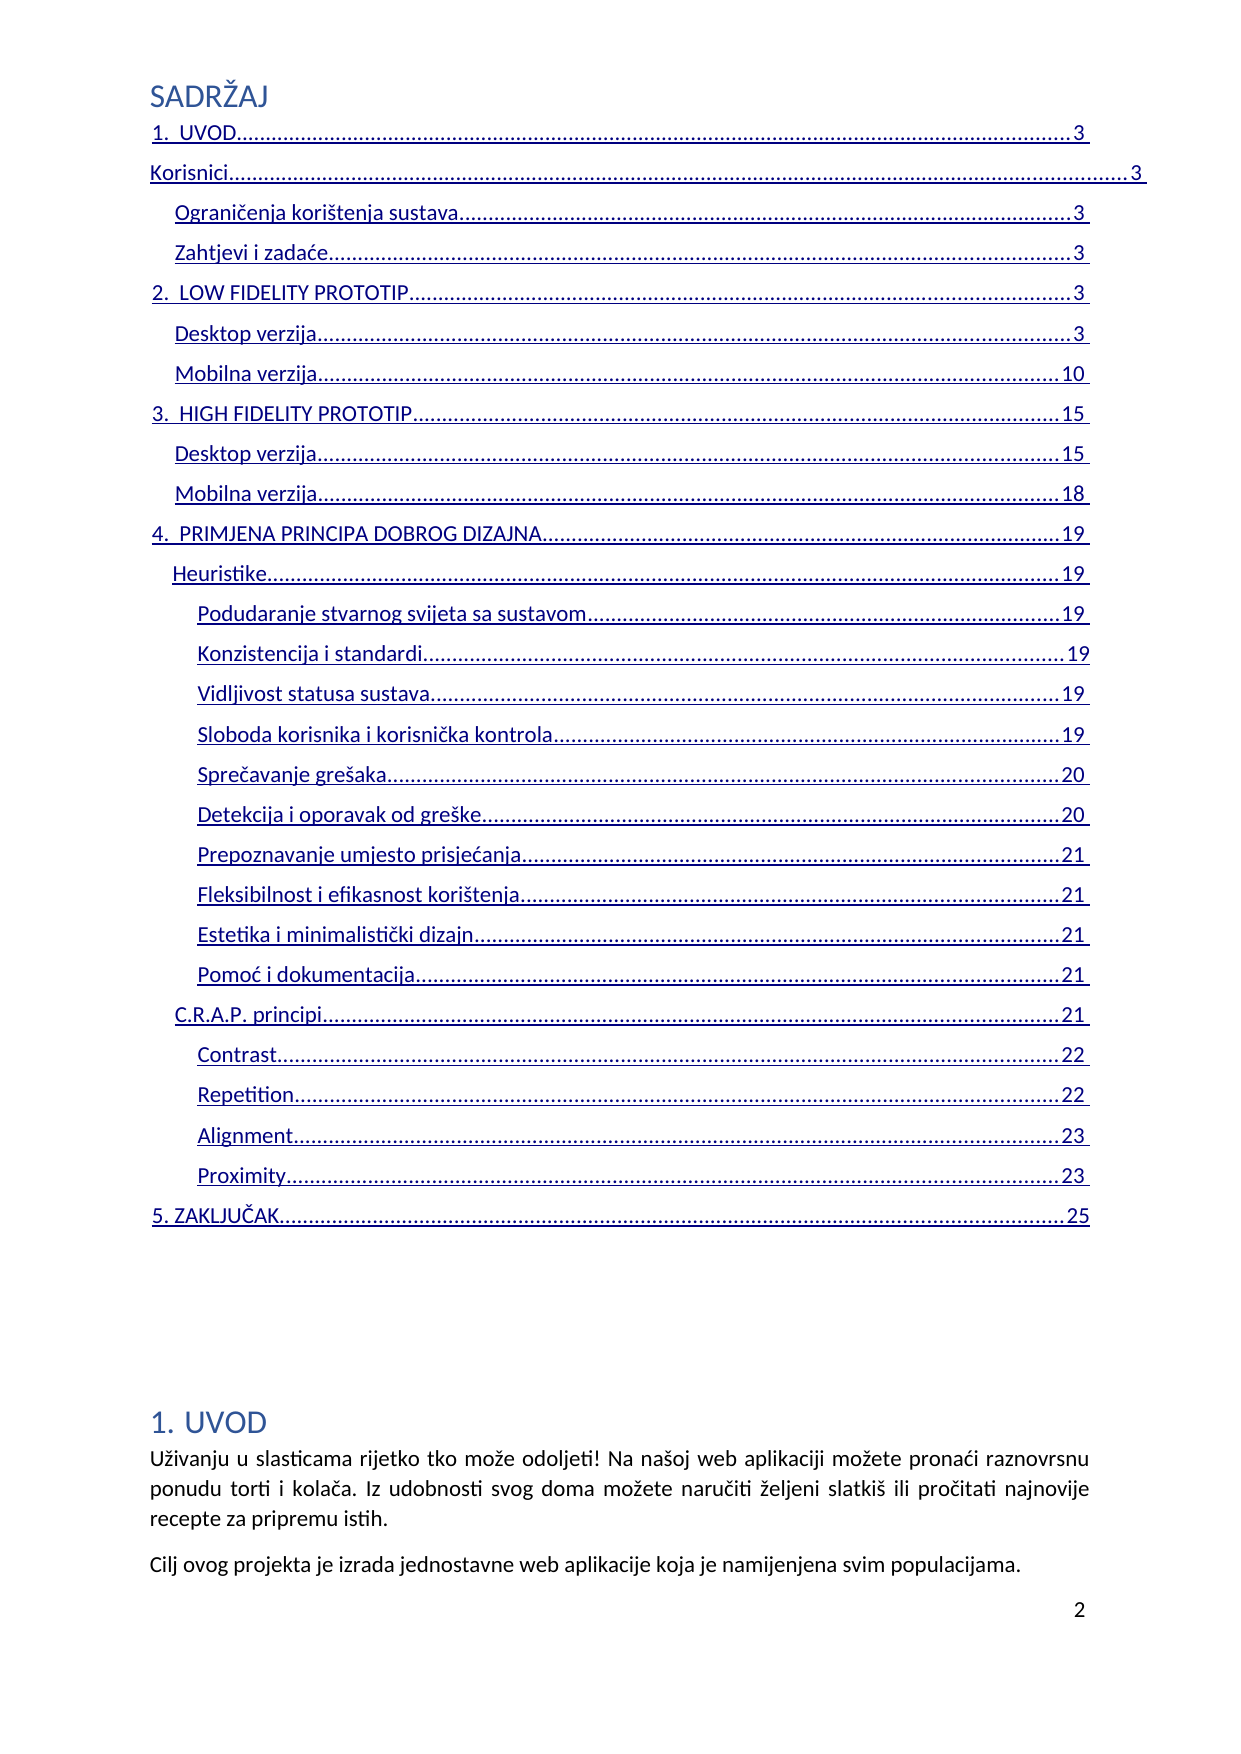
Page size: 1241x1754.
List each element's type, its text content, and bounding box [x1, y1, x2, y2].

text Fleksibilnost i efikasnost korištenja 21 [197, 880, 1090, 904]
text 1. UVOD 3 [152, 118, 1090, 142]
text Uživanju u slasticama rijetko tko može odoljeti! Na našoj web aplikaciji možete pronaći raznovrsnu ponudu torti i kolača. Iz udobnosti svog doma možete naručiti željeni slatkiš ili pročitati najnovije recepte za pripremu istih. [149, 1444, 1092, 1532]
text Prepoznavanje umjesto prisjećanja 21 [197, 840, 1090, 864]
text Mobilna verzija 18 [174, 479, 1090, 503]
text Konzistencija i standardi 19 [197, 639, 1090, 664]
text Repetition 22 [197, 1081, 1090, 1105]
text Korisnici 3 [150, 158, 1152, 186]
text SADRŽAJ [149, 75, 1152, 116]
text Sprečavanje grešaka 20 [197, 760, 1090, 784]
text Alignment 23 [197, 1121, 1090, 1145]
text Ograničenja korištenja sustava 3 [174, 198, 1090, 222]
text Vidljivost statusa sustava 19 [197, 679, 1090, 704]
text Pomoć i dokumentacija 21 [197, 960, 1090, 984]
text Desktop verzija 3 [174, 319, 1090, 343]
text Sloboda korisnika i korisnička kontrola 19 [197, 720, 1090, 744]
subtitle 1. UVOD [149, 1401, 1152, 1442]
text Cilj ovog projekta je izrada jednostavne web aplikacije koja je namijenjena svim populacijama. [149, 1550, 1092, 1578]
text C.R.A.P. principi 21 [174, 1000, 1090, 1024]
text Estetika i minimalistički dizajn 21 [197, 920, 1090, 944]
text Detekcija i oporavak od greške 20 [197, 800, 1090, 824]
text 3. HIGH FIDELITY PROTOTIP 15 [152, 399, 1090, 423]
text 5. ZAKLJUČAK 25 [152, 1201, 1090, 1225]
text Contrast 22 [197, 1041, 1090, 1065]
text Mobilna verzija 10 [174, 359, 1090, 383]
text 2. LOW FIDELITY PROTOTIP 3 [152, 278, 1090, 303]
text Zahtjevi i zadaće 3 [174, 238, 1090, 263]
text 4. PRIMJENA PRINCIPA DOBROG DIZAJNA 19 [152, 519, 1090, 543]
text Desktop verzija 15 [174, 439, 1090, 463]
text Proximity 23 [197, 1161, 1090, 1185]
text Heuristike 19 [152, 559, 1090, 587]
text Podudaranje stvarnog svijeta sa sustavom 19 [197, 599, 1090, 623]
